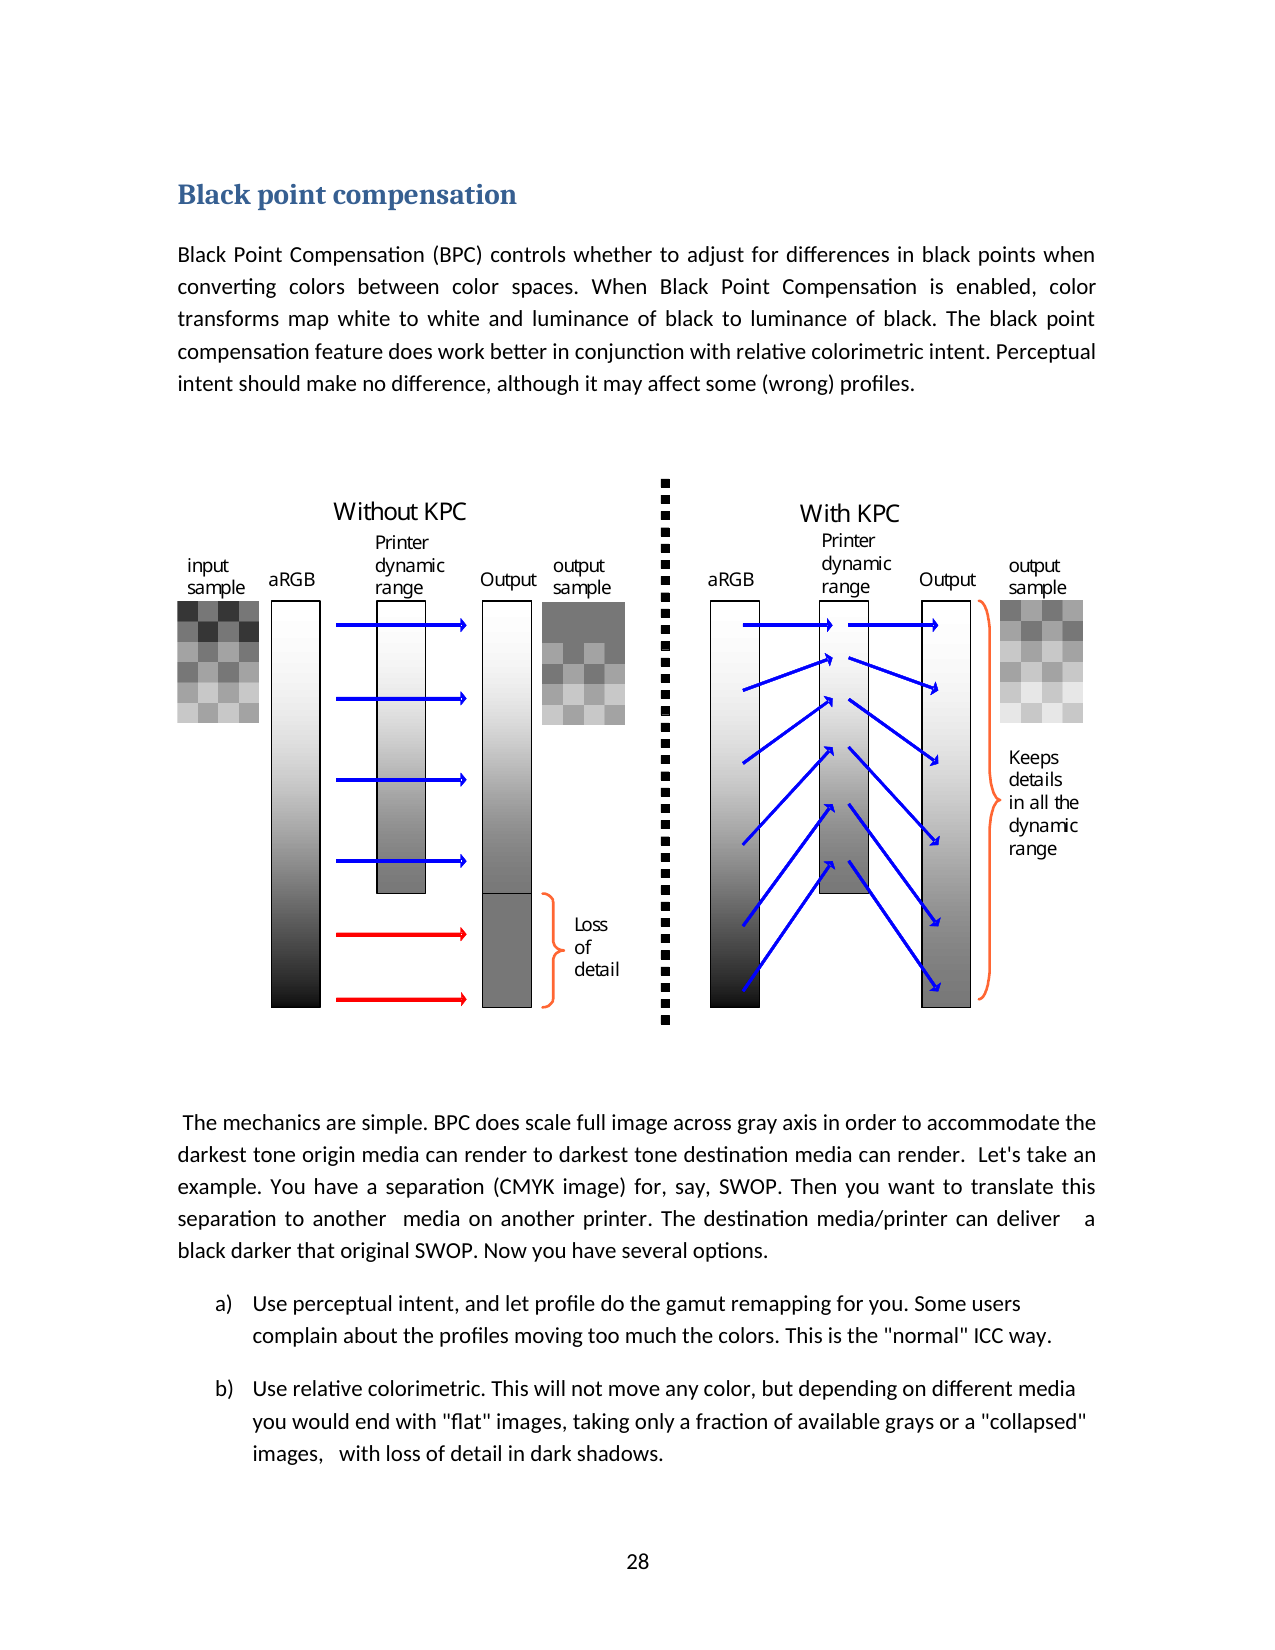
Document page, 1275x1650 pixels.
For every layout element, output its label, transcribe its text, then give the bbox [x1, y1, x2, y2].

text Black Point Compensation (BPC) controls whether to adjust for differences in black points when converting colors between color spaces. When Black Point Compensation is enabled, color transforms map white to white and luminance of black to luminance of black. The black point compensation feature does work better in conjunction with relative colorimetric intent. Perceptual intent should make no difference, although it may affect some (wrong) profiles. [177, 240, 1098, 397]
subtitle Black point compensation [177, 178, 1098, 212]
list Use relative colorimetric. This will not move any color, but depending on different media you would end with "flat" images, taking only a fraction of available grays or a "collapsed" images, with loss of detail in dark shadows. [215, 1374, 1098, 1467]
list Use perceptual intent, and let profile do the gamut remapping for you. Some users complain about the profiles moving too much the colors. This is the "normal" ICC way. [215, 1289, 1098, 1349]
text The mechanics are simple. BPC does scale full image across gray axis in order to accommodate the darkest tone origin media can render to darkest tone destination media can render. Let's take an example. You have a separation (CMYK image) for, say, SWOP. Then you want to translate this separation to another media on another printer. The destination media/printer can deliver a black darker that original SWOP. Now you have several options. [177, 1108, 1098, 1264]
